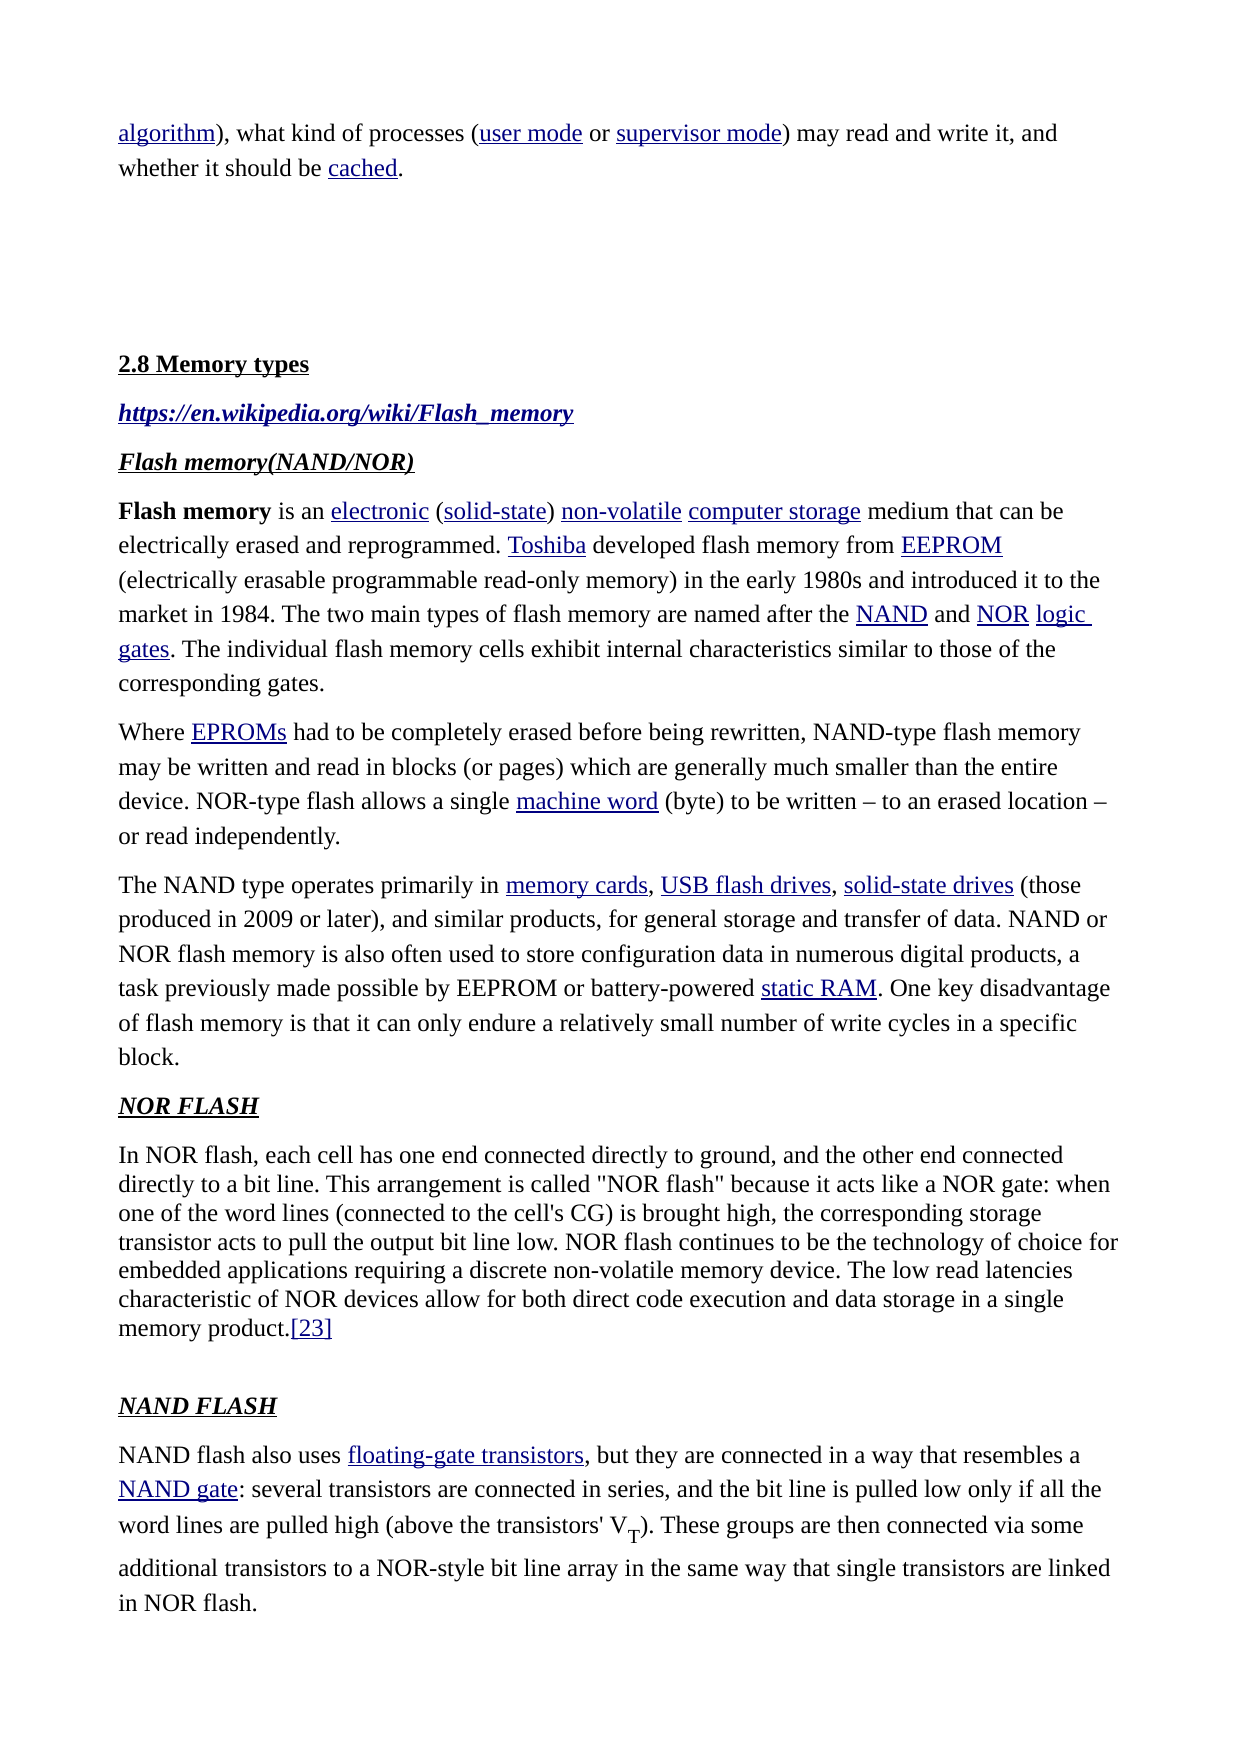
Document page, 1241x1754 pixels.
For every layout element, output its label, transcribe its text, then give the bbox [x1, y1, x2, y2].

text NAND flash also uses floating-gate transistors, but they are connected in a way that resembles a NAND gate: several transistors are connected in series, and the bit line is pulled low only if all the word lines are pulled high (above the transistors' VT). These groups are then connected via some additional transistors to a NOR-style bit line array in the same way that single transistors are linked in NOR flash. [118, 1440, 1122, 1617]
text The NAND type operates primarily in memory cards, USB flash drives, solid-state drives (those produced in 2009 or later), and similar products, for general storage and transfer of data. NAND or NOR flash memory is also often used to store configuration data in numerous digital products, a task previously made possible by EEPROM or battery-powered static RAM. One key disadvantage of flash memory is that it can only endure a relatively small number of write cycles in a specific block. [118, 870, 1122, 1071]
text Flash memory(NAND/NOR) [118, 447, 1122, 476]
text https://en.wikipedia.org/wiki/Flash_memory [118, 398, 1122, 427]
text NAND FLASH [118, 1391, 1122, 1419]
text 2.8 Memory types [118, 349, 1122, 378]
text Where EPROMs had to be completely erased before being rewritten, NAND-type flash memory may be written and read in blocks (or pages) which are generally much smaller than the entire device. NOR-type flash allows a single machine word (byte) to be written – to an erased location – or read independently. [118, 717, 1122, 850]
text algorithm), what kind of processes (user mode or supervisor mode) may read and write it, and whether it should be cached. [118, 118, 1122, 181]
text In NOR flash, each cell has one end connected directly to ground, and the other end connected directly to a bit line. This arrangement is called "NOR flash" because it acts like a NOR gate: when one of the word lines (connected to the cell's CG) is brought high, the corresponding storage transistor acts to pull the output bit line low. NOR flash continues to be the technology of choice for embedded applications requiring a discrete non-volatile memory device. The low read latencies characteristic of NOR devices allow for both direct code execution and data storage in a single memory product.[23] [118, 1141, 1122, 1342]
text Flash memory is an electronic (solid-state) non-volatile computer storage medium that can be electrically erased and reprogrammed. Toshiba developed flash memory from EEPROM (electrically erasable programmable read-only memory) in the early 1980s and introduced it to the market in 1984. The two main types of flash memory are named after the NAND and NOR logic gates. The individual flash memory cells exhibit internal characteristics similar to those of the corresponding gates. [118, 496, 1122, 697]
text NOR FLASH [118, 1091, 1122, 1120]
